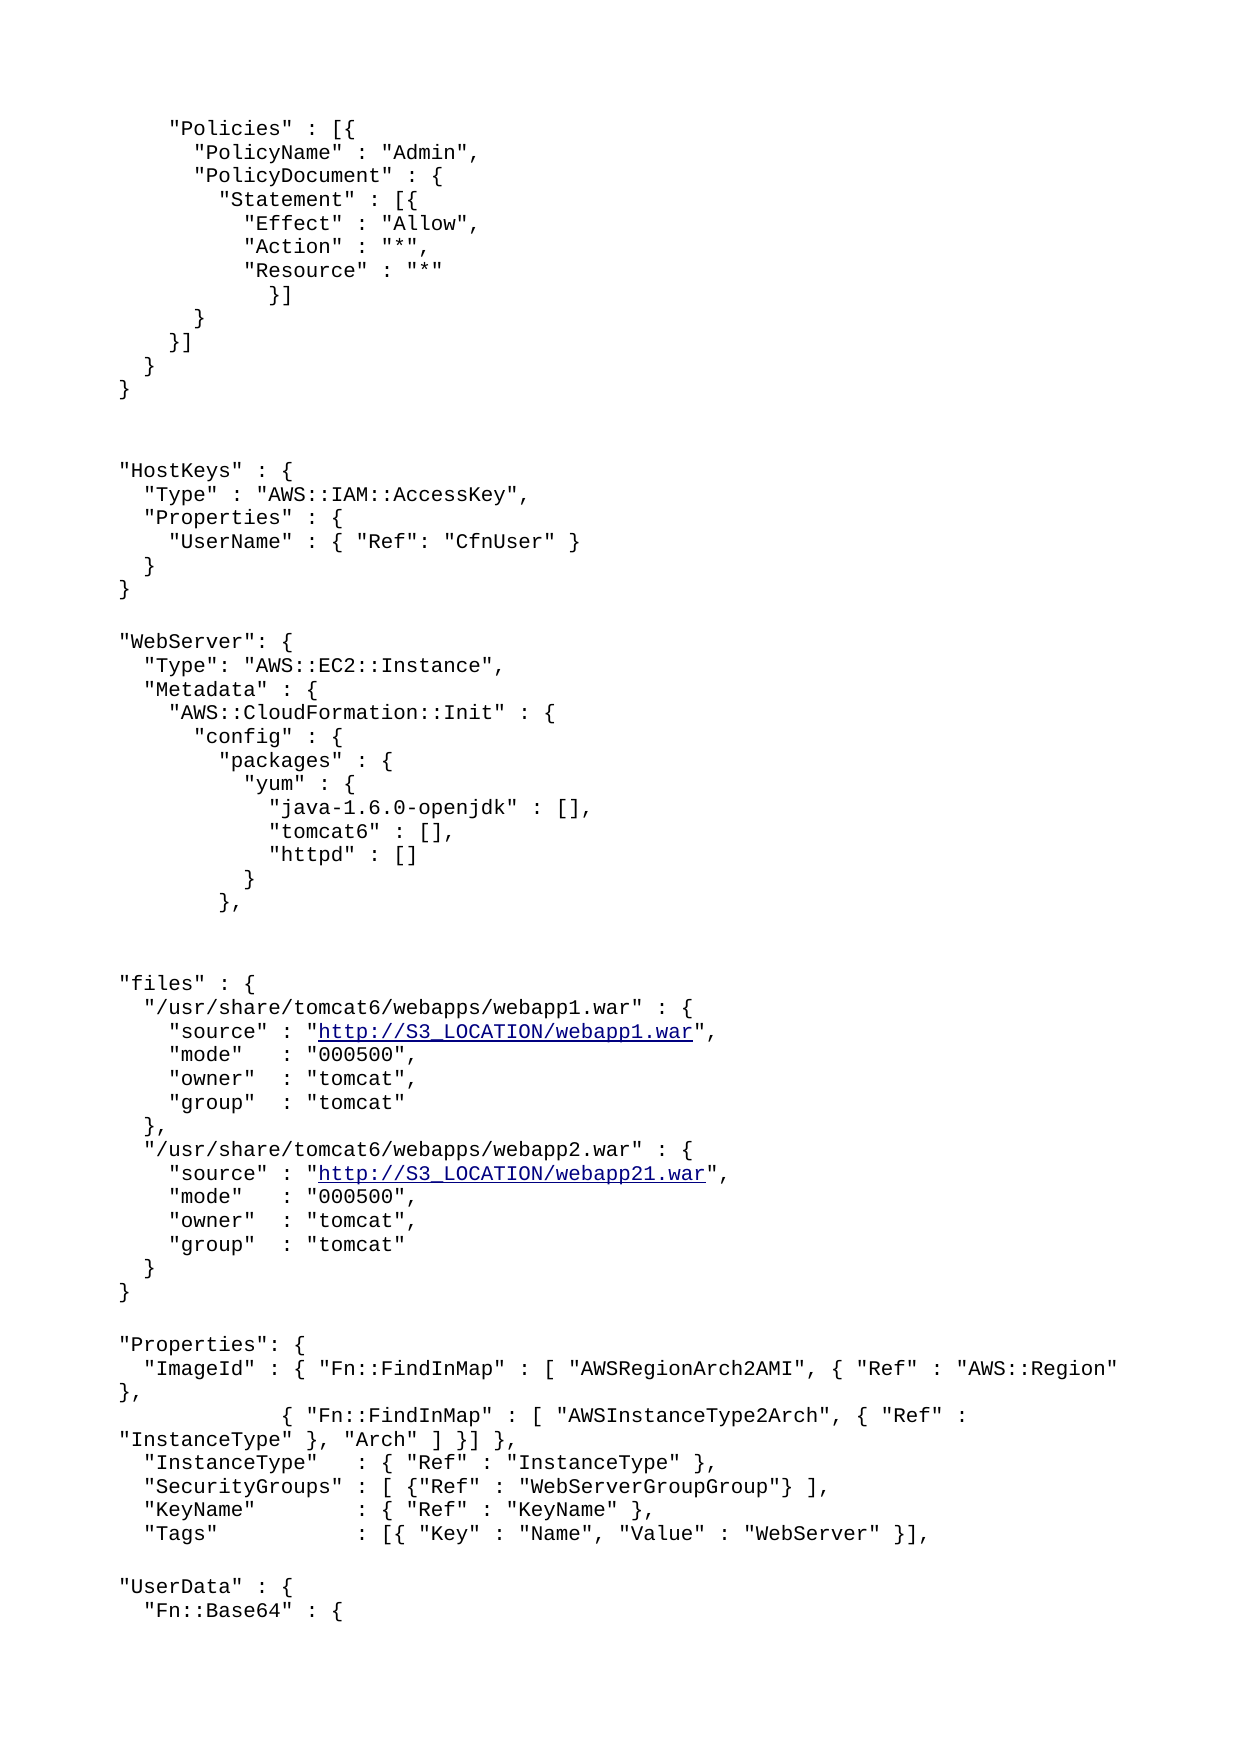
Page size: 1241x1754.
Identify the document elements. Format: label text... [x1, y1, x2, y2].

text "SecurityGroups" : [ {"Ref" : "WebServerGroupGroup"} ], [118, 1476, 1122, 1499]
text "Properties": { [118, 1334, 1122, 1358]
text "group" : "tomcat" [118, 1092, 1122, 1115]
text "WebServer": { [118, 631, 1122, 655]
text "files" : { [118, 973, 1122, 997]
text "Resource" : "*" [118, 260, 1122, 284]
text } [118, 354, 1122, 378]
text } [118, 868, 1122, 892]
text "source" : "http://S3_LOCATION/webapp1.war", [118, 1021, 1122, 1044]
text "source" : "http://S3_LOCATION/webapp21.war", [118, 1163, 1122, 1186]
text "Statement" : [{ [118, 189, 1122, 213]
text }] [118, 331, 1122, 354]
text "owner" : "tomcat", [118, 1210, 1122, 1233]
text "HostKeys" : { [118, 460, 1122, 484]
text "Tags" : [{ "Key" : "Name", "Value" : "WebServer" }], [118, 1523, 1122, 1547]
text "/usr/share/tomcat6/webapps/webapp1.war" : { [118, 997, 1122, 1021]
text "group" : "tomcat" [118, 1233, 1122, 1257]
text "Type": "AWS::EC2::Instance", [118, 655, 1122, 679]
text "UserName" : { "Ref": "CfnUser" } [118, 531, 1122, 555]
text } [118, 555, 1122, 578]
text "Policies" : [{ [118, 118, 1122, 142]
text "config" : { [118, 726, 1122, 750]
text "mode" : "000500", [118, 1044, 1122, 1068]
text "UserData" : { [118, 1576, 1122, 1600]
text "httpd" : [] [118, 844, 1122, 868]
text }] [118, 284, 1122, 307]
text } [118, 1257, 1122, 1281]
text "Fn::Base64" : { [118, 1600, 1122, 1623]
text "AWS::CloudFormation::Init" : { [118, 702, 1122, 726]
text } [118, 1281, 1122, 1304]
text "Properties" : { [118, 507, 1122, 531]
text } [118, 307, 1122, 331]
text "ImageId" : { "Fn::FindInMap" : [ "AWSRegionArch2AMI", { "Ref" : "AWS::Region" }, [118, 1358, 1122, 1405]
text "java-1.6.0-openjdk" : [], [118, 797, 1122, 821]
text "Action" : "*", [118, 236, 1122, 260]
text "KeyName" : { "Ref" : "KeyName" }, [118, 1499, 1122, 1523]
text "PolicyDocument" : { [118, 165, 1122, 189]
text "owner" : "tomcat", [118, 1068, 1122, 1092]
text "tomcat6" : [], [118, 821, 1122, 844]
text } [118, 578, 1122, 602]
text } [118, 378, 1122, 402]
text }, [118, 892, 1122, 915]
text { "Fn::FindInMap" : [ "AWSInstanceType2Arch", { "Ref" : "InstanceType" }, "Arch" ] }] }, [118, 1405, 1122, 1452]
text "Metadata" : { [118, 679, 1122, 702]
text "/usr/share/tomcat6/webapps/webapp2.war" : { [118, 1139, 1122, 1163]
text "InstanceType" : { "Ref" : "InstanceType" }, [118, 1452, 1122, 1476]
text }, [118, 1115, 1122, 1139]
text "Effect" : "Allow", [118, 213, 1122, 236]
text "PolicyName" : "Admin", [118, 142, 1122, 165]
text "mode" : "000500", [118, 1186, 1122, 1210]
text "Type" : "AWS::IAM::AccessKey", [118, 484, 1122, 507]
text "packages" : { [118, 750, 1122, 773]
text "yum" : { [118, 773, 1122, 797]
